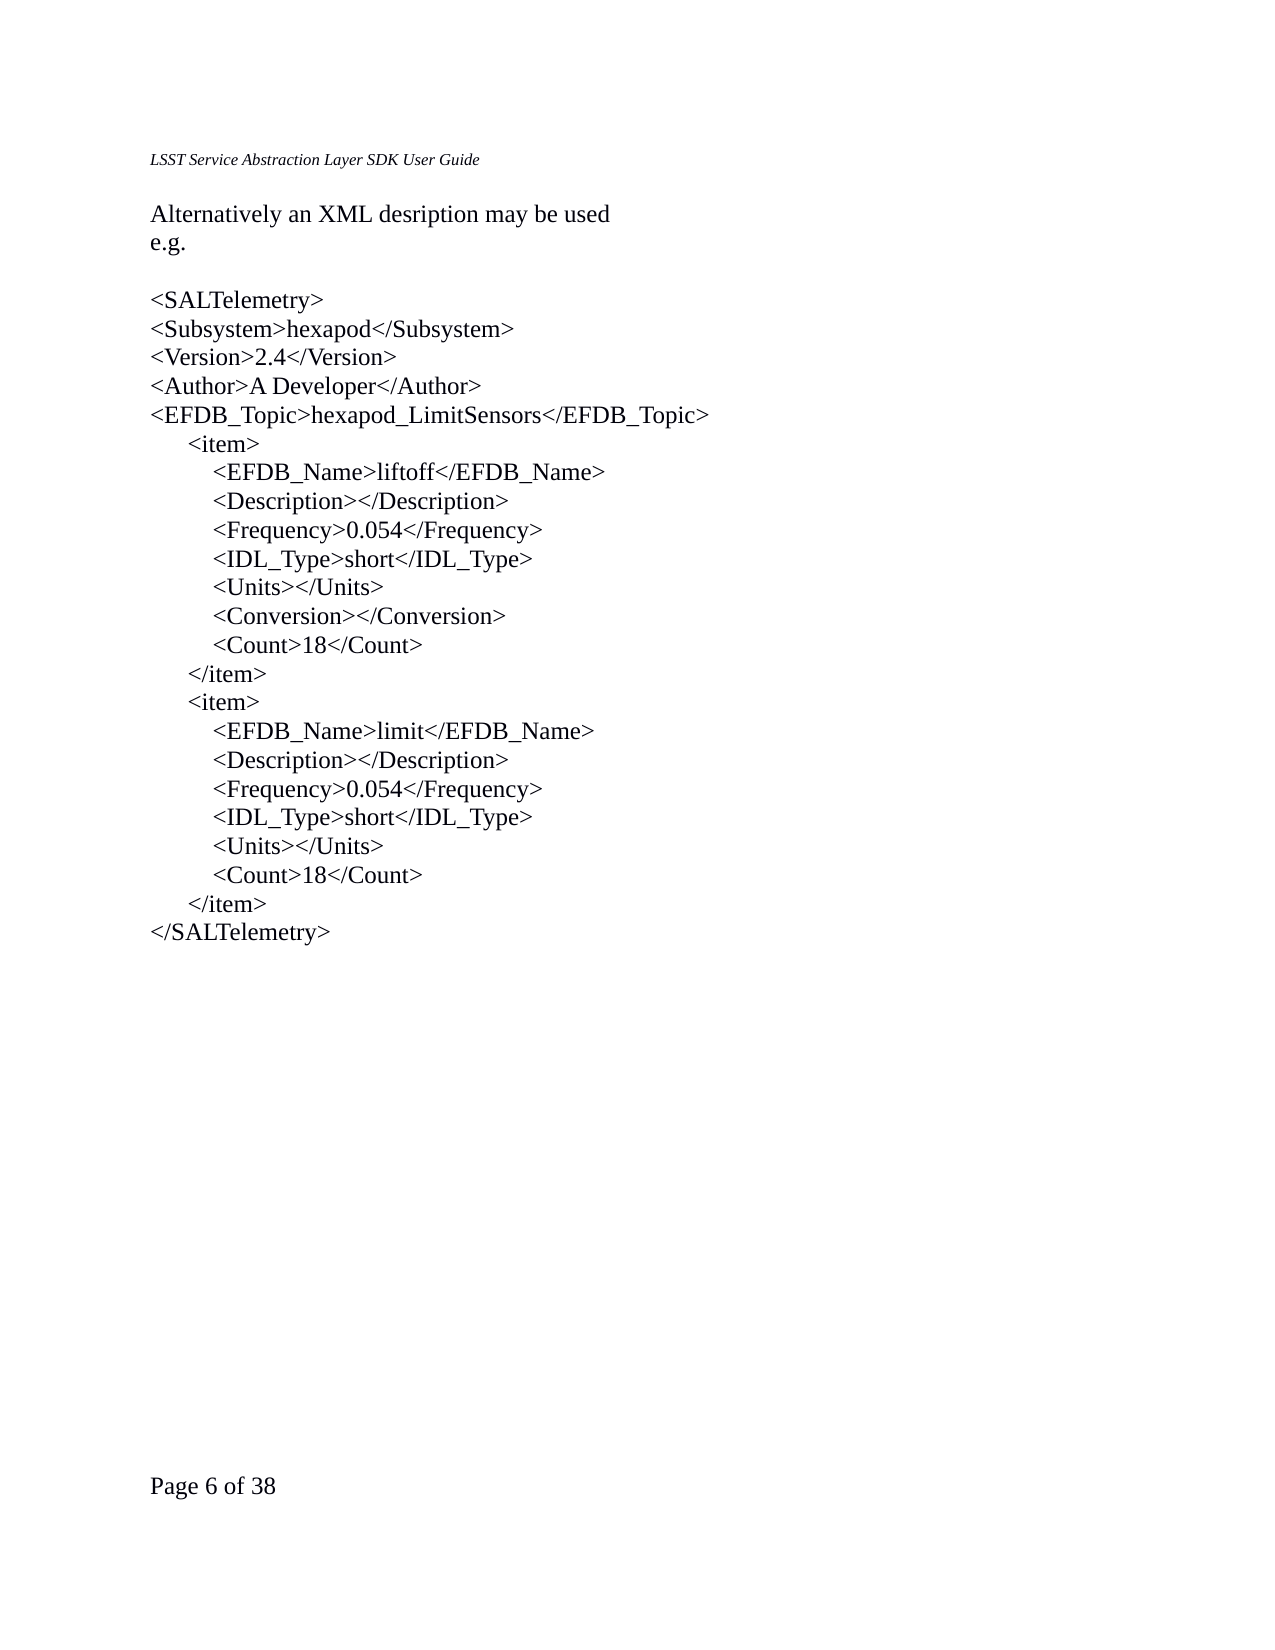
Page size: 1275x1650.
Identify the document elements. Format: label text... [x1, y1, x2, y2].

text <Count>18</Count> [150, 860, 1125, 889]
text <Description></Description> [150, 486, 1125, 515]
text Alternatively an XML desription may be used [150, 199, 1125, 227]
text <Description></Description> [150, 745, 1125, 774]
text <Units></Units> [150, 572, 1125, 601]
text <Version>2.4</Version> [150, 342, 1125, 371]
text <EFDB_Topic>hexapod_LimitSensors</EFDB_Topic> [150, 400, 1125, 429]
text <SALTelemetry> [150, 285, 1125, 314]
text <EFDB_Name>liftoff</EFDB_Name> [150, 457, 1125, 486]
text e.g. [150, 227, 1125, 256]
text </item> [150, 889, 1125, 917]
text </SALTelemetry> [150, 917, 1125, 946]
text <IDL_Type>short</IDL_Type> [150, 544, 1125, 572]
text <item> [150, 429, 1125, 457]
text <Count>18</Count> [150, 630, 1125, 659]
text <Conversion></Conversion> [150, 601, 1125, 630]
text <Frequency>0.054</Frequency> [150, 774, 1125, 802]
text <Subsystem>hexapod</Subsystem> [150, 314, 1125, 342]
text <Frequency>0.054</Frequency> [150, 515, 1125, 544]
text <Units></Units> [150, 831, 1125, 860]
text <EFDB_Name>limit</EFDB_Name> [150, 716, 1125, 745]
text <IDL_Type>short</IDL_Type> [150, 802, 1125, 831]
text <Author>A Developer</Author> [150, 371, 1125, 400]
text </item> [150, 659, 1125, 687]
text <item> [150, 687, 1125, 716]
